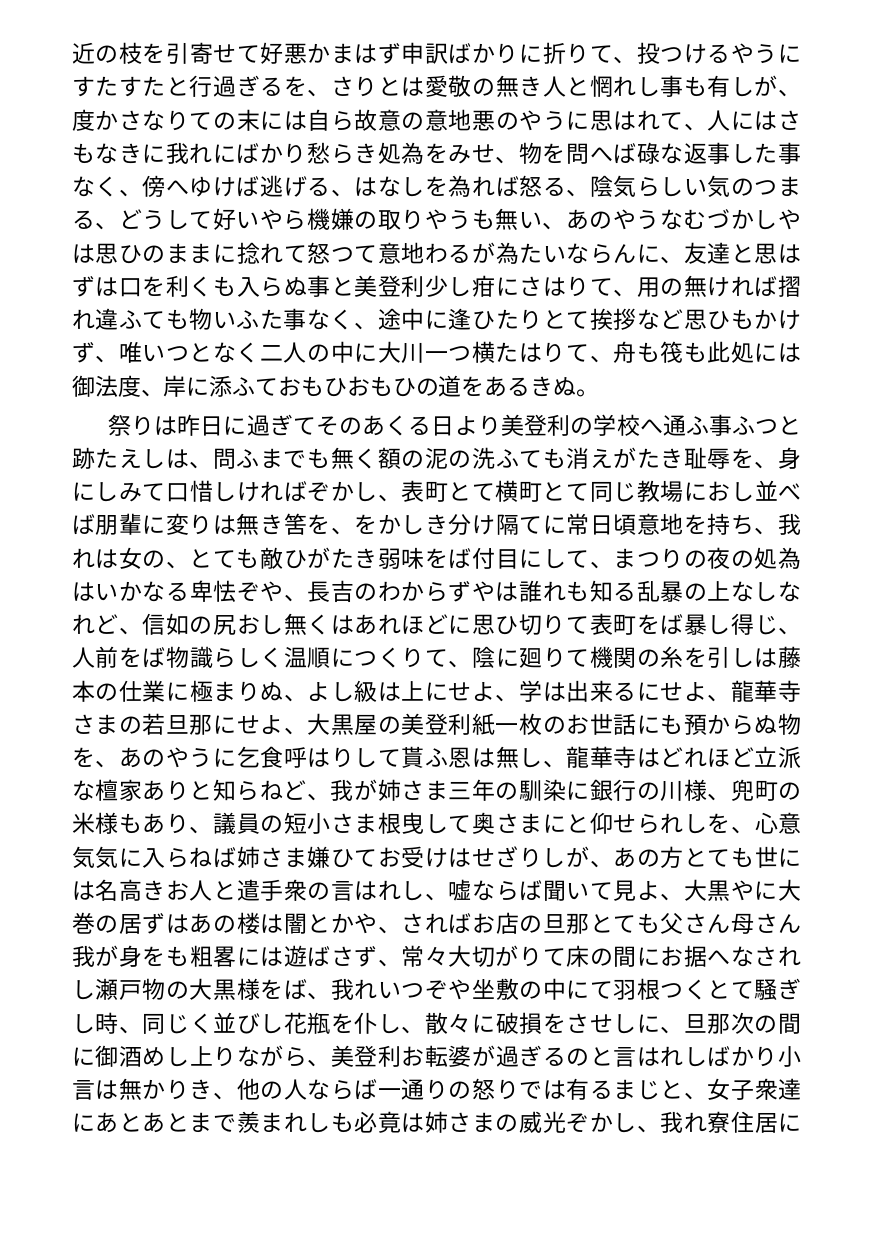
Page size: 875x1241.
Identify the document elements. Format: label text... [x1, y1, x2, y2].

text 近の枝を引寄せて好悪かまはず申訳ばかりに折りて、投つけるやうにすたすたと行過ぎるを、さりとは愛敬の無き人と惘れし事も有しが、度かさなりての末には自ら故意の意地悪のやうに思はれて、人にはさもなきに我れにばかり愁らき処為をみせ、物を問へば碌な返事した事なく、傍へゆけば逃げる、はなしを為れば怒る、陰気らしい気のつまる、どうして好いやら機嫌の取りやうも無い、あのやうなむづかしやは思ひのままに捻れて怒つて意地わるが為たいならんに、友達と思はずは口を利くも入らぬ事と美登利少し疳にさはりて、用の無ければ摺れ違ふても物いふた事なく、途中に逢ひたりとて挨拶など思ひもかけず、唯いつとなく二人の中に大川一つ横たはりて、舟も筏も此処には御法度、岸に添ふておもひおもひの道をあるきぬ。 [72, 36, 802, 402]
text 祭りは昨日に過ぎてそのあくる日より美登利の学校へ通ふ事ふつと跡たえしは、問ふまでも無く額の泥の洗ふても消えがたき耻辱を、身にしみて口惜しければぞかし、表町とて横町とて同じ教場におし並べば朋輩に変りは無き筈を、をかしき分け隔てに常日頃意地を持ち、我れは女の、とても敵ひがたき弱味をば付目にして、まつりの夜の処為はいかなる卑怯ぞや、長吉のわからずやは誰れも知る乱暴の上なしなれど、信如の尻おし無くはあれほどに思ひ切りて表町をば暴し得じ、人前をば物識らしく温順につくりて、陰に廻りて機関の糸を引しは藤本の仕業に極まりぬ、よし級は上にせよ、学は出来るにせよ、龍華寺さまの若旦那にせよ、大黒屋の美登利紙一枚のお世話にも預からぬ物を、あのやうに乞食呼はりして貰ふ恩は無し、龍華寺はどれほど立派な檀家ありと知らねど、我が姉さま三年の馴染に銀行の川様、兜町の米様もあり、議員の短小さま根曳して奥さまにと仰せられしを、心意気気に入らねば姉さま嫌ひてお受けはせざりしが、あの方とても世には名高きお人と遣手衆の言はれし、嘘ならば聞いて見よ、大黒やに大巻の居ずはあの楼は闇とかや、さればお店の旦那とても父さん母さん我が身をも粗畧には遊ばさず、常々大切がりて床の間にお据へなされし瀬戸物の大黒様をば、我れいつぞや坐敷の中にて羽根つくとて騒ぎし時、同じく並びし花瓶を仆し、散々に破損をさせしに、旦那次の間に御酒めし上りながら、美登利お転婆が過ぎるのと言はれしばかり小言は無かりき、他の人ならば一通りの怒りでは有るまじと、女子衆達にあとあとまで羨まれしも必竟は姉さまの威光ぞかし、我れ寮住居に [72, 407, 802, 1138]
